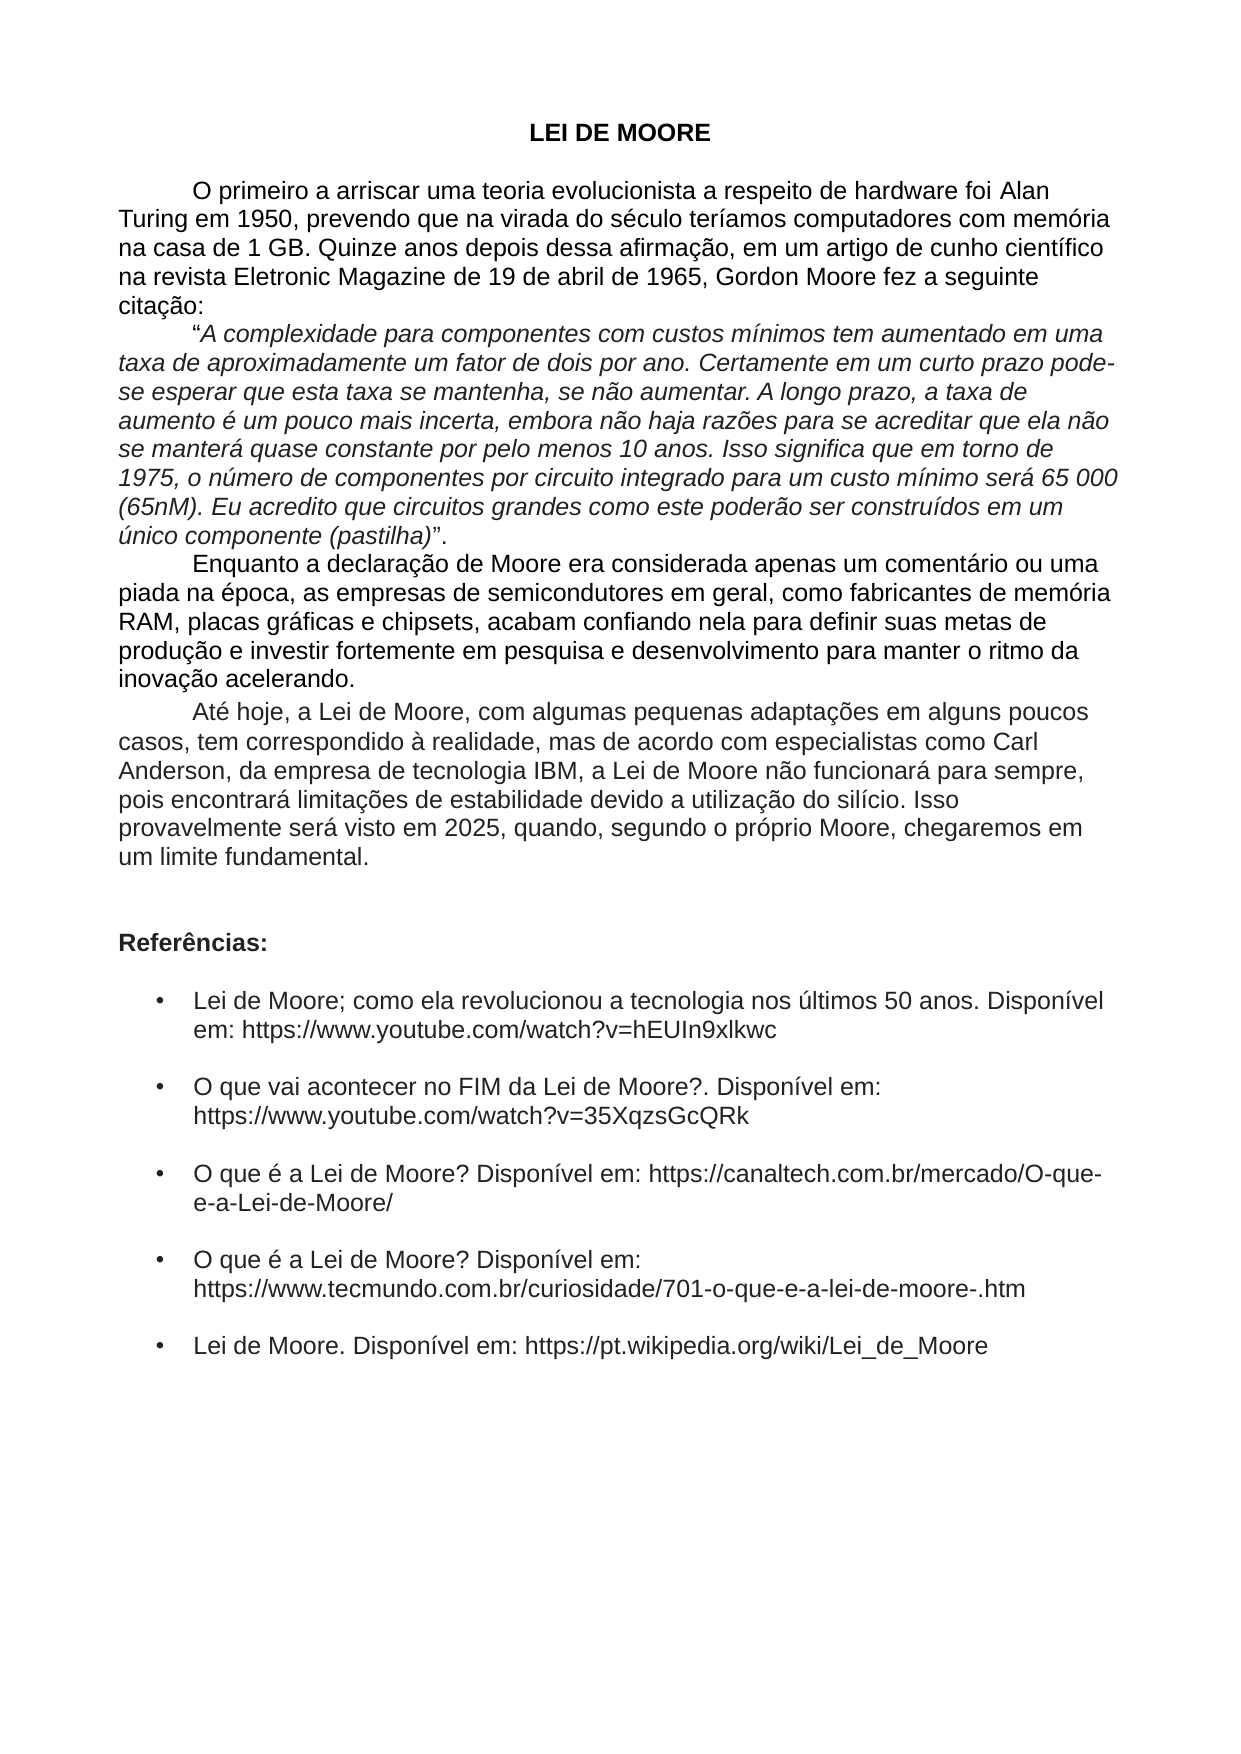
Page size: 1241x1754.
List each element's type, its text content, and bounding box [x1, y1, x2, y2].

text O primeiro a arriscar uma teoria evolucionista a respeito de hardware foi Alan Turing em 1950, prevendo que na virada do século teríamos computadores com memória na casa de 1 GB. Quinze anos depois dessa afirmação, em um artigo de cunho científico na revista Eletronic Magazine de 19 de abril de 1965, Gordon Moore fez a seguinte citação: [118, 176, 1122, 319]
list https://www.tecmundo.com.br/curiosidade/701-o-que-e-a-lei-de-moore-.htm [156, 1274, 1122, 1303]
text Até hoje, a Lei de Moore, com algumas pequenas adaptações em alguns poucos casos, tem correspondido à realidade, mas de acordo com especialistas como Carl Anderson, da empresa de tecnologia IBM, a Lei de Moore não funcionará para sempre, pois encontrará limitações de estabilidade devido a utilização do silício. Isso provavelmente será visto em 2025, quando, segundo o próprio Moore, chegaremos em um limite fundamental. [118, 693, 1122, 871]
list Lei de Moore; como ela revolucionou a tecnologia nos últimos 50 anos. Disponível em: https://www.youtube.com/watch?v=hEUIn9xlkwc [156, 986, 1122, 1043]
list O que é a Lei de Moore? Disponível em: https://canaltech.com.br/mercado/O-que-e-a-Lei-de-Moore/ [156, 1159, 1122, 1216]
list Lei de Moore. Disponível em: https://pt.wikipedia.org/wiki/Lei_de_Moore [156, 1331, 1122, 1360]
text LEI DE MOORE [118, 118, 1122, 147]
text “A complexidade para componentes com custos mínimos tem aumentado em uma taxa de aproximadamente um fator de dois por ano. Certamente em um curto prazo pode-se esperar que esta taxa se mantenha, se não aumentar. A longo prazo, a taxa de aumento é um pouco mais incerta, embora não haja razões para se acreditar que ela não se manterá quase constante por pelo menos 10 anos. Isso significa que em torno de 1975, o número de componentes por circuito integrado para um custo mínimo será 65 000 (65nM). Eu acredito que circuitos grandes como este poderão ser construídos em um único componente (pastilha)”. [118, 319, 1122, 549]
list O que é a Lei de Moore? Disponível em: [156, 1245, 1122, 1274]
list O que vai acontecer no FIM da Lei de Moore?. Disponível em: https://www.youtube.com/watch?v=35XqzsGcQRk [156, 1072, 1122, 1130]
text Enquanto a declaração de Moore era considerada apenas um comentário ou uma piada na época, as empresas de semicondutores em geral, como fabricantes de memória RAM, placas gráficas e chipsets, acabam confiando nela para definir suas metas de produção e investir fortemente em pesquisa e desenvolvimento para manter o ritmo da inovação acelerando. [118, 549, 1122, 693]
text Referências: [118, 928, 1122, 957]
